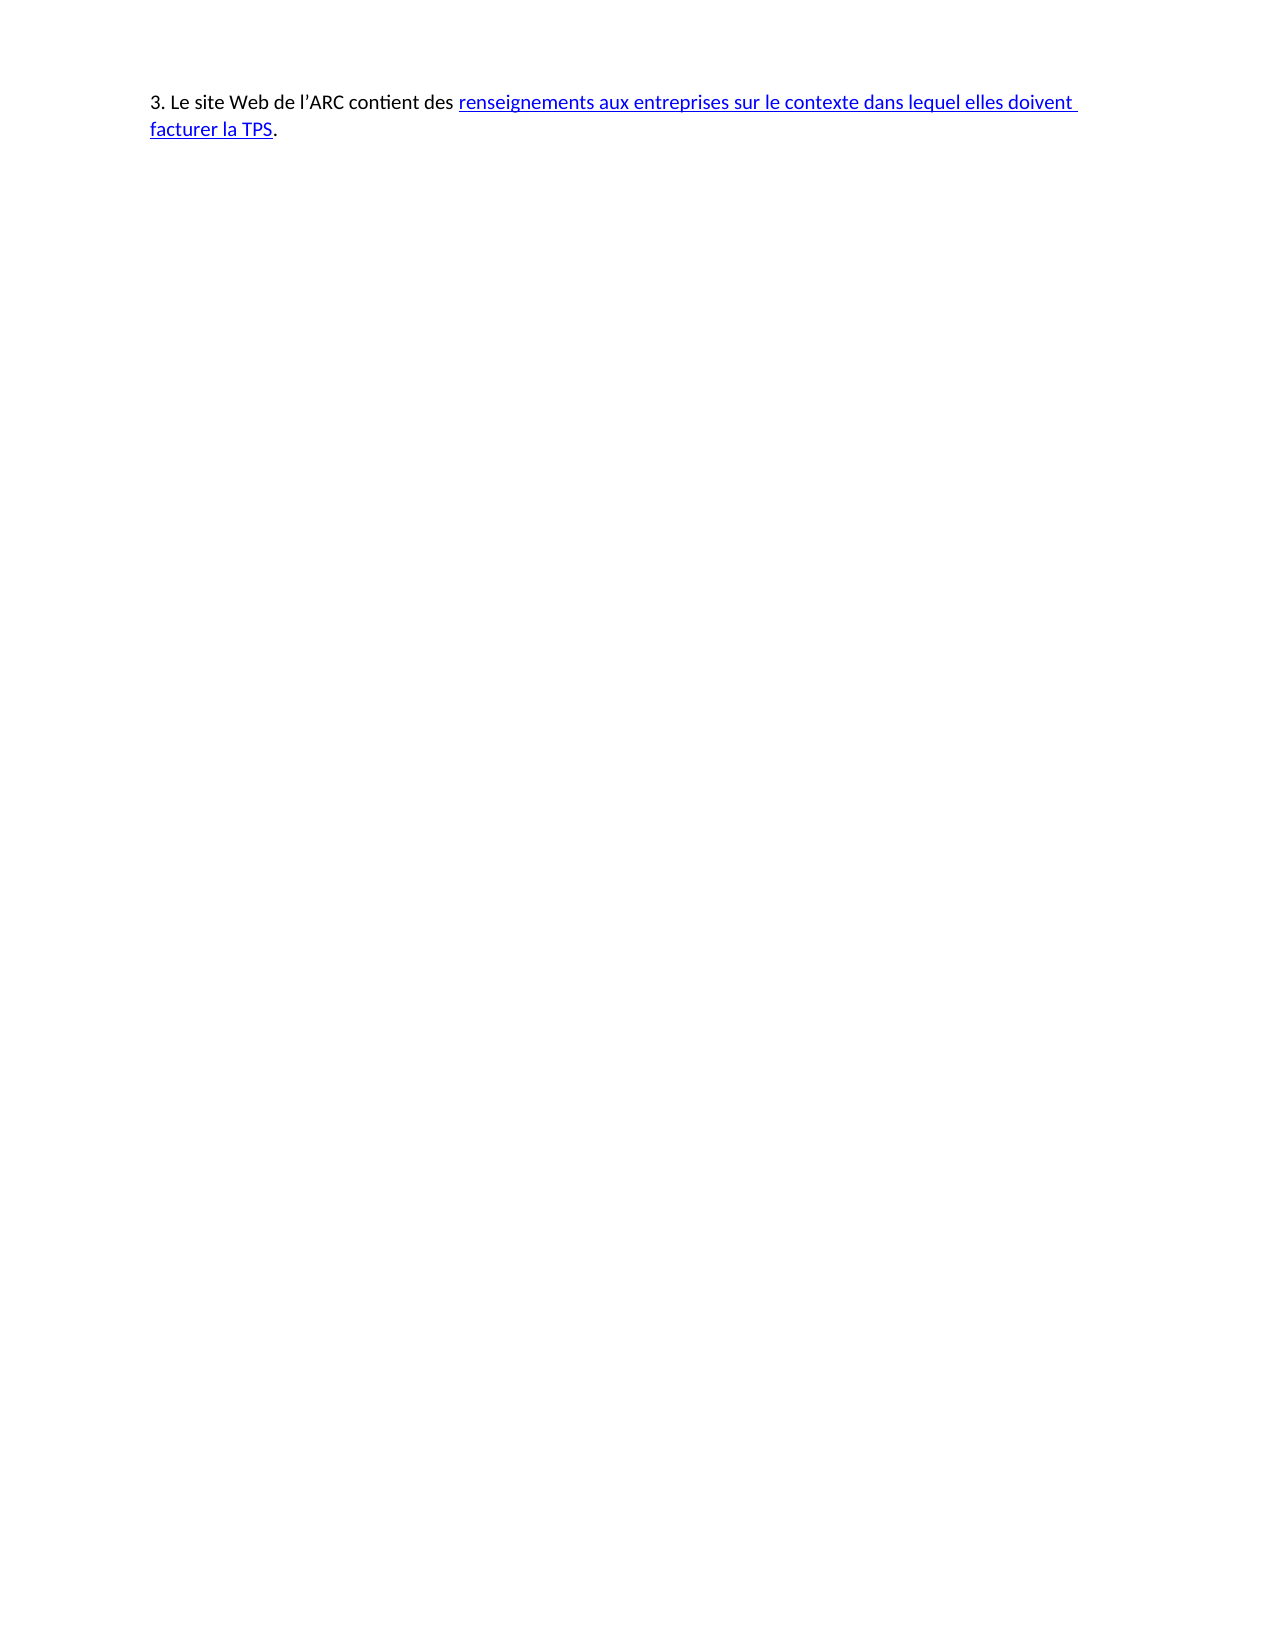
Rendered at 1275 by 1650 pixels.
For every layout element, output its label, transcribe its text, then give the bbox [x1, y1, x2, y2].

text 3. Le site Web de l’ARC contient des renseignements aux entreprises sur le contexte dans lequel elles doivent facturer la TPS. [150, 89, 1125, 141]
